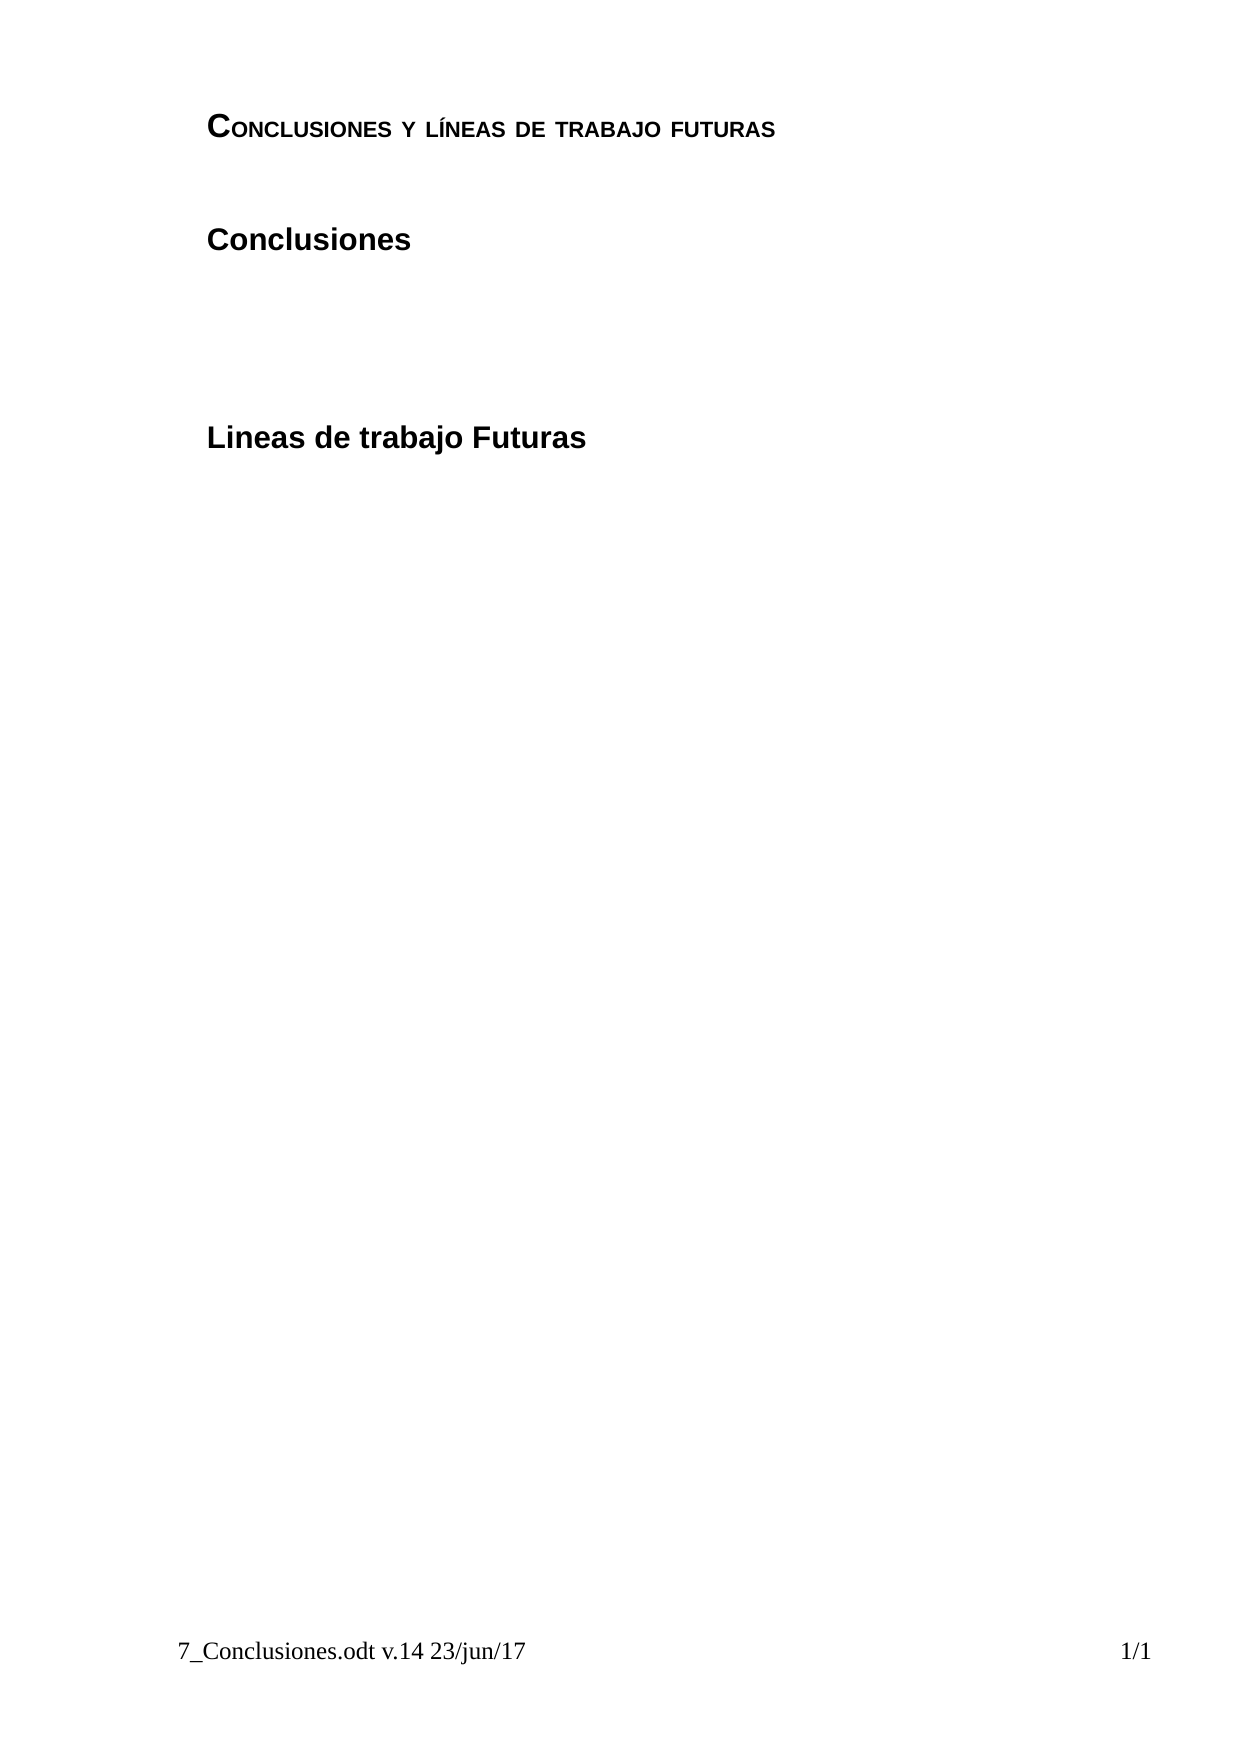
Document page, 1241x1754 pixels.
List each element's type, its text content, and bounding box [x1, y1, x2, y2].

subtitle Lineas de trabajo Futuras [207, 419, 1152, 455]
subtitle Conclusiones y líneas de trabajo futuras [207, 106, 1152, 145]
subtitle Conclusiones [207, 221, 1152, 257]
